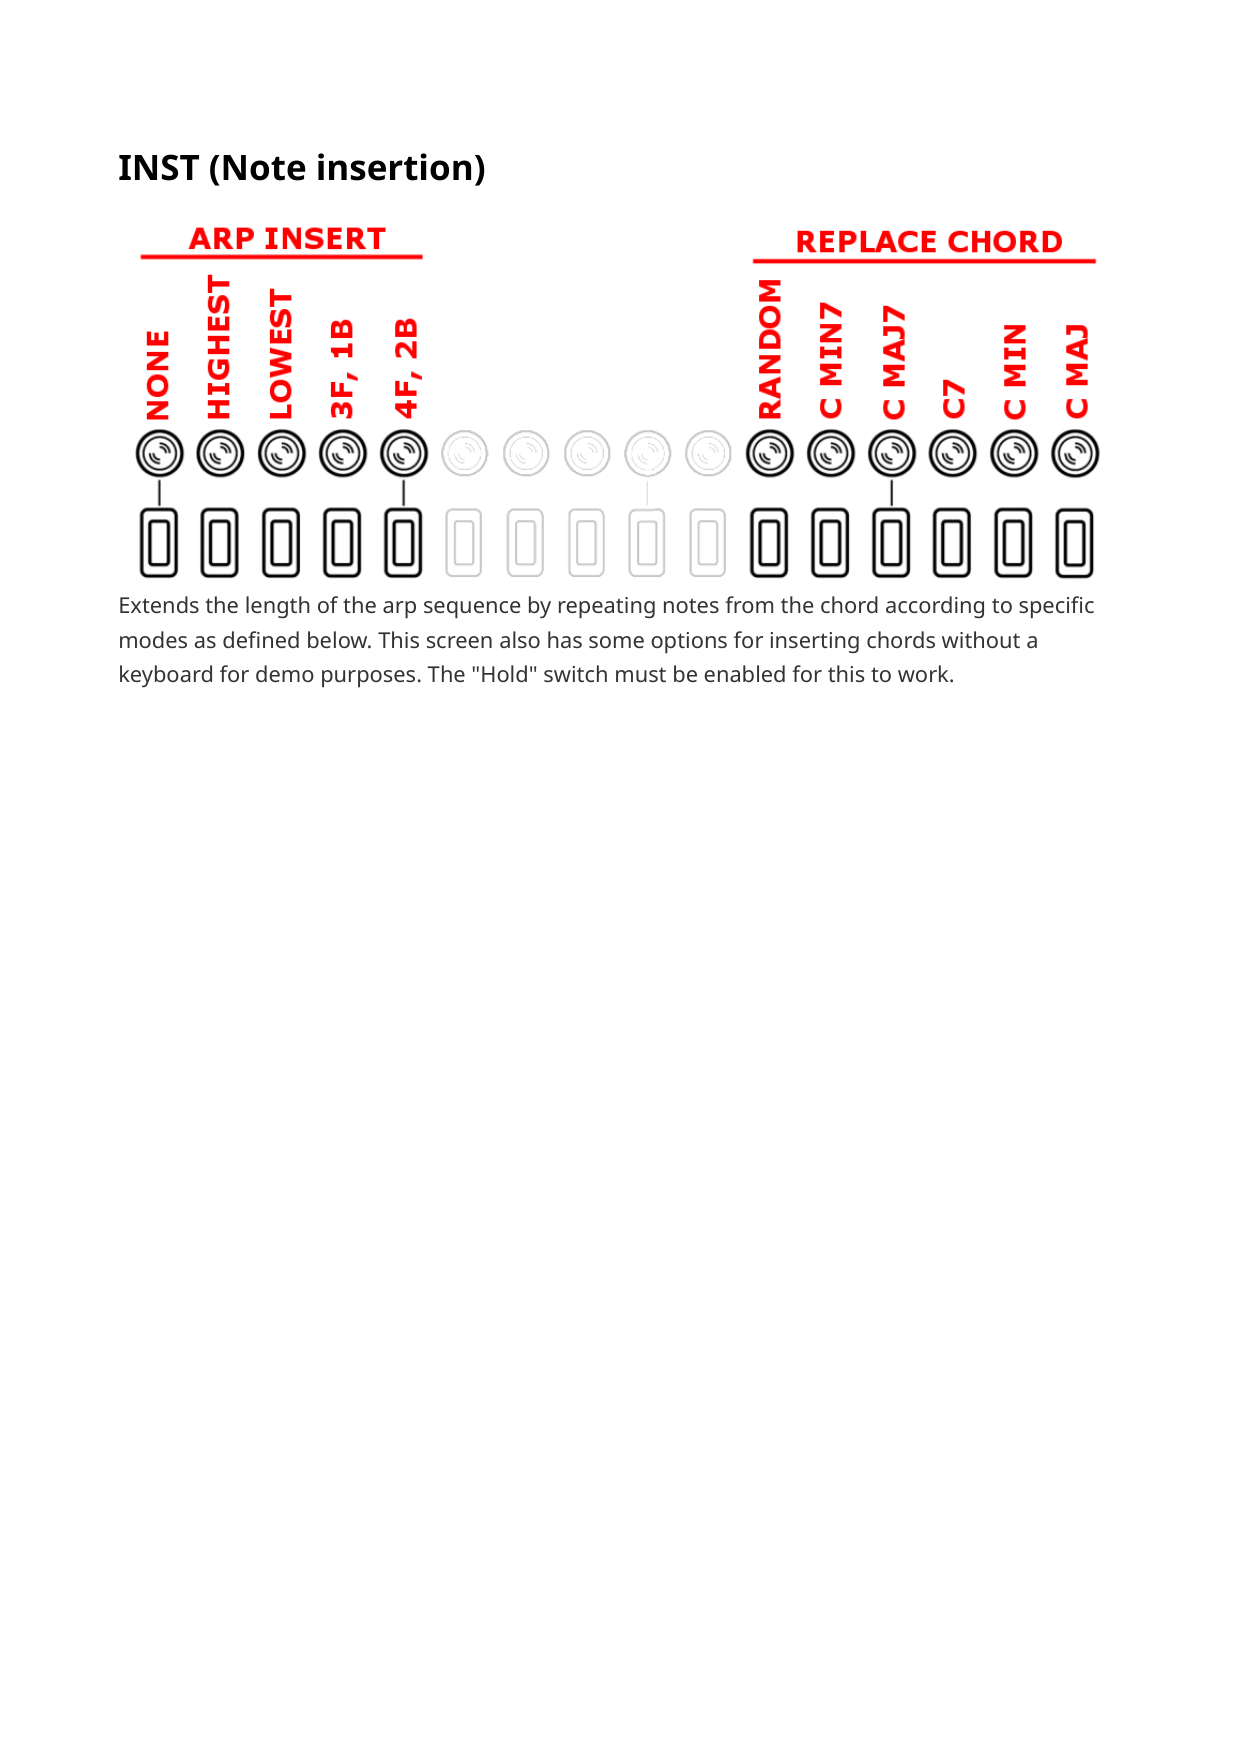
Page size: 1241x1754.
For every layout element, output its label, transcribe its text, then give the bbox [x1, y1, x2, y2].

picture [118, 203, 1123, 591]
subtitle INST (Note insertion) [118, 143, 1122, 191]
text Extends the length of the arp sequence by repeating notes from the chord according to specific modes as defined below. This screen also has some options for inserting chords without a keyboard for demo purposes. The "Hold" switch must be enabled for this to work. [118, 591, 1122, 689]
